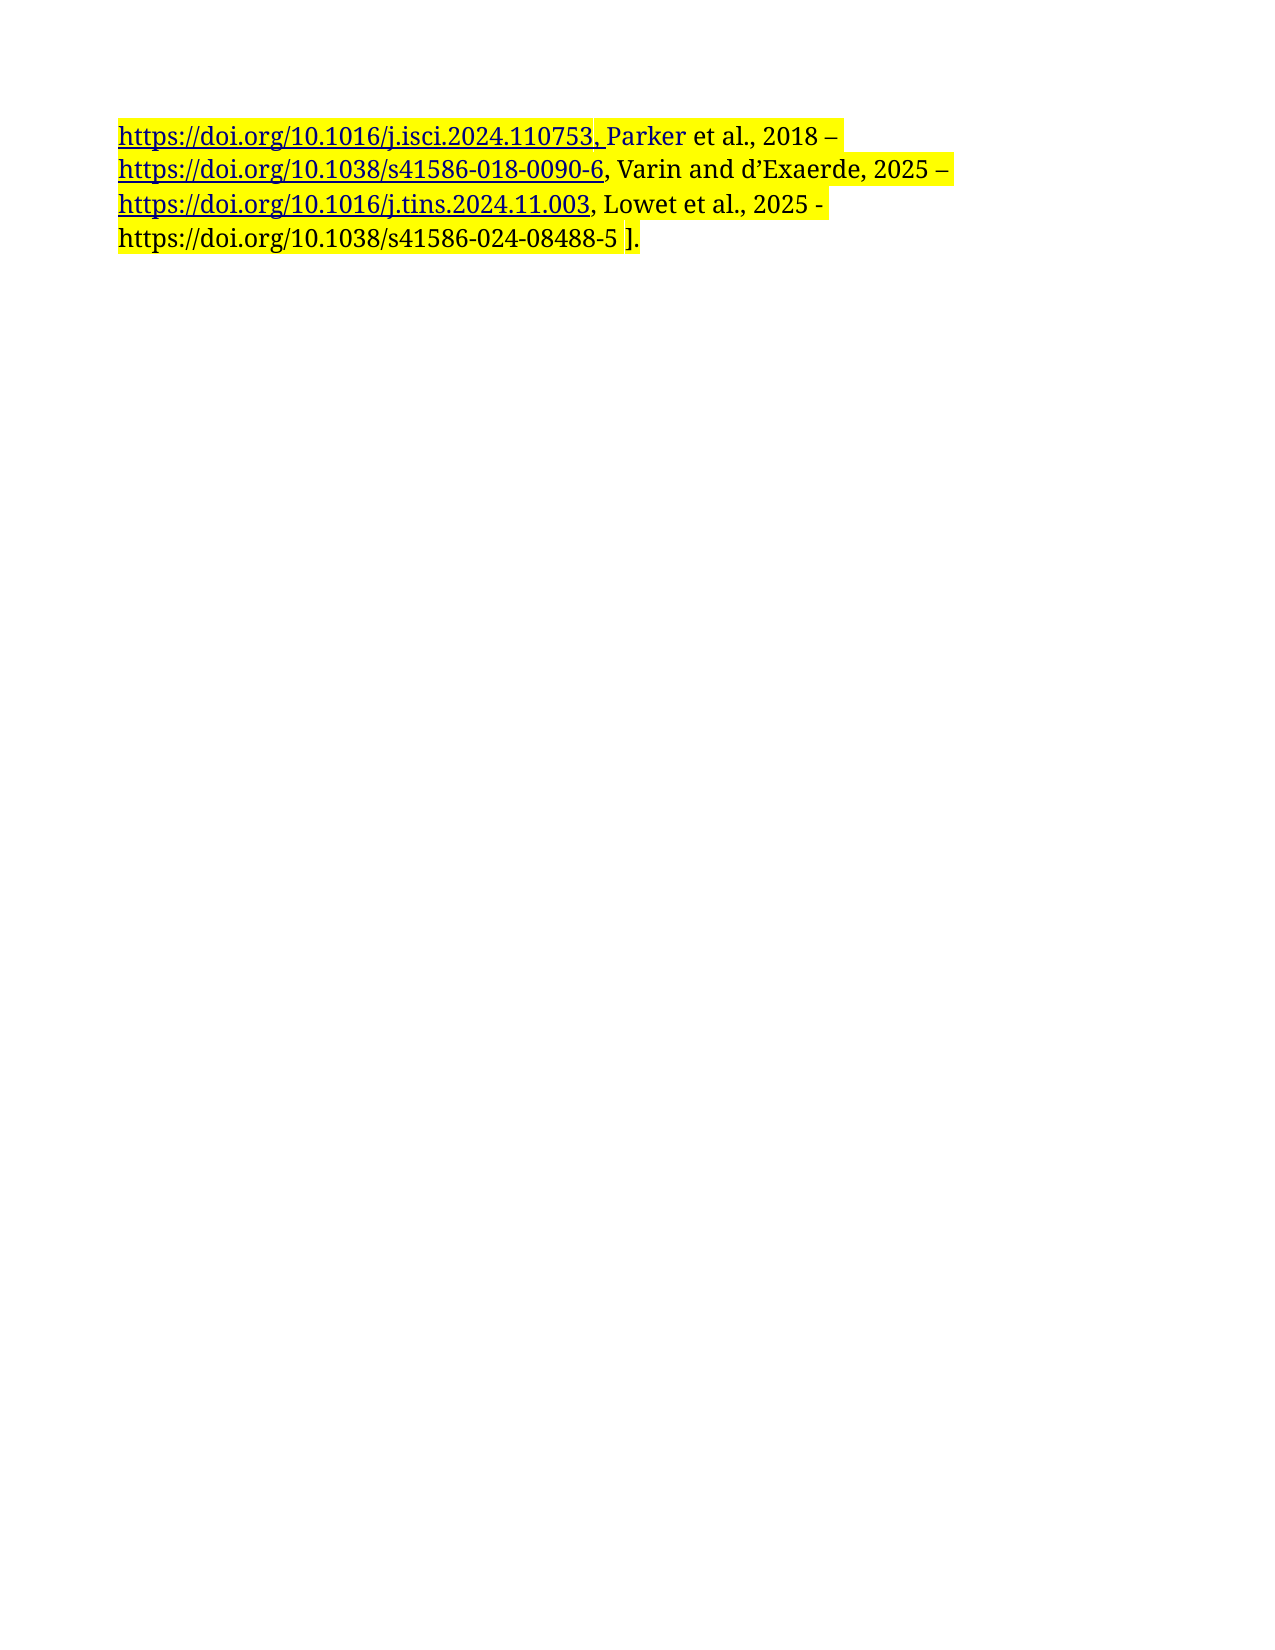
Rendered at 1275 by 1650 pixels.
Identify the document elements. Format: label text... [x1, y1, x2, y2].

text - https://doi.org/10.1016/j.isci.2024.110753, Parker et al., 2018 – https://doi.org/10.1038/s41586-018-0090-6, Varin and d’Exaerde, 2025 – https://doi.org/10.1016/j.tins.2024.11.003, Lowet et al., 2025 - https://doi.org/10.1038/s41586-024-08488-5 ]. [118, 118, 1157, 254]
